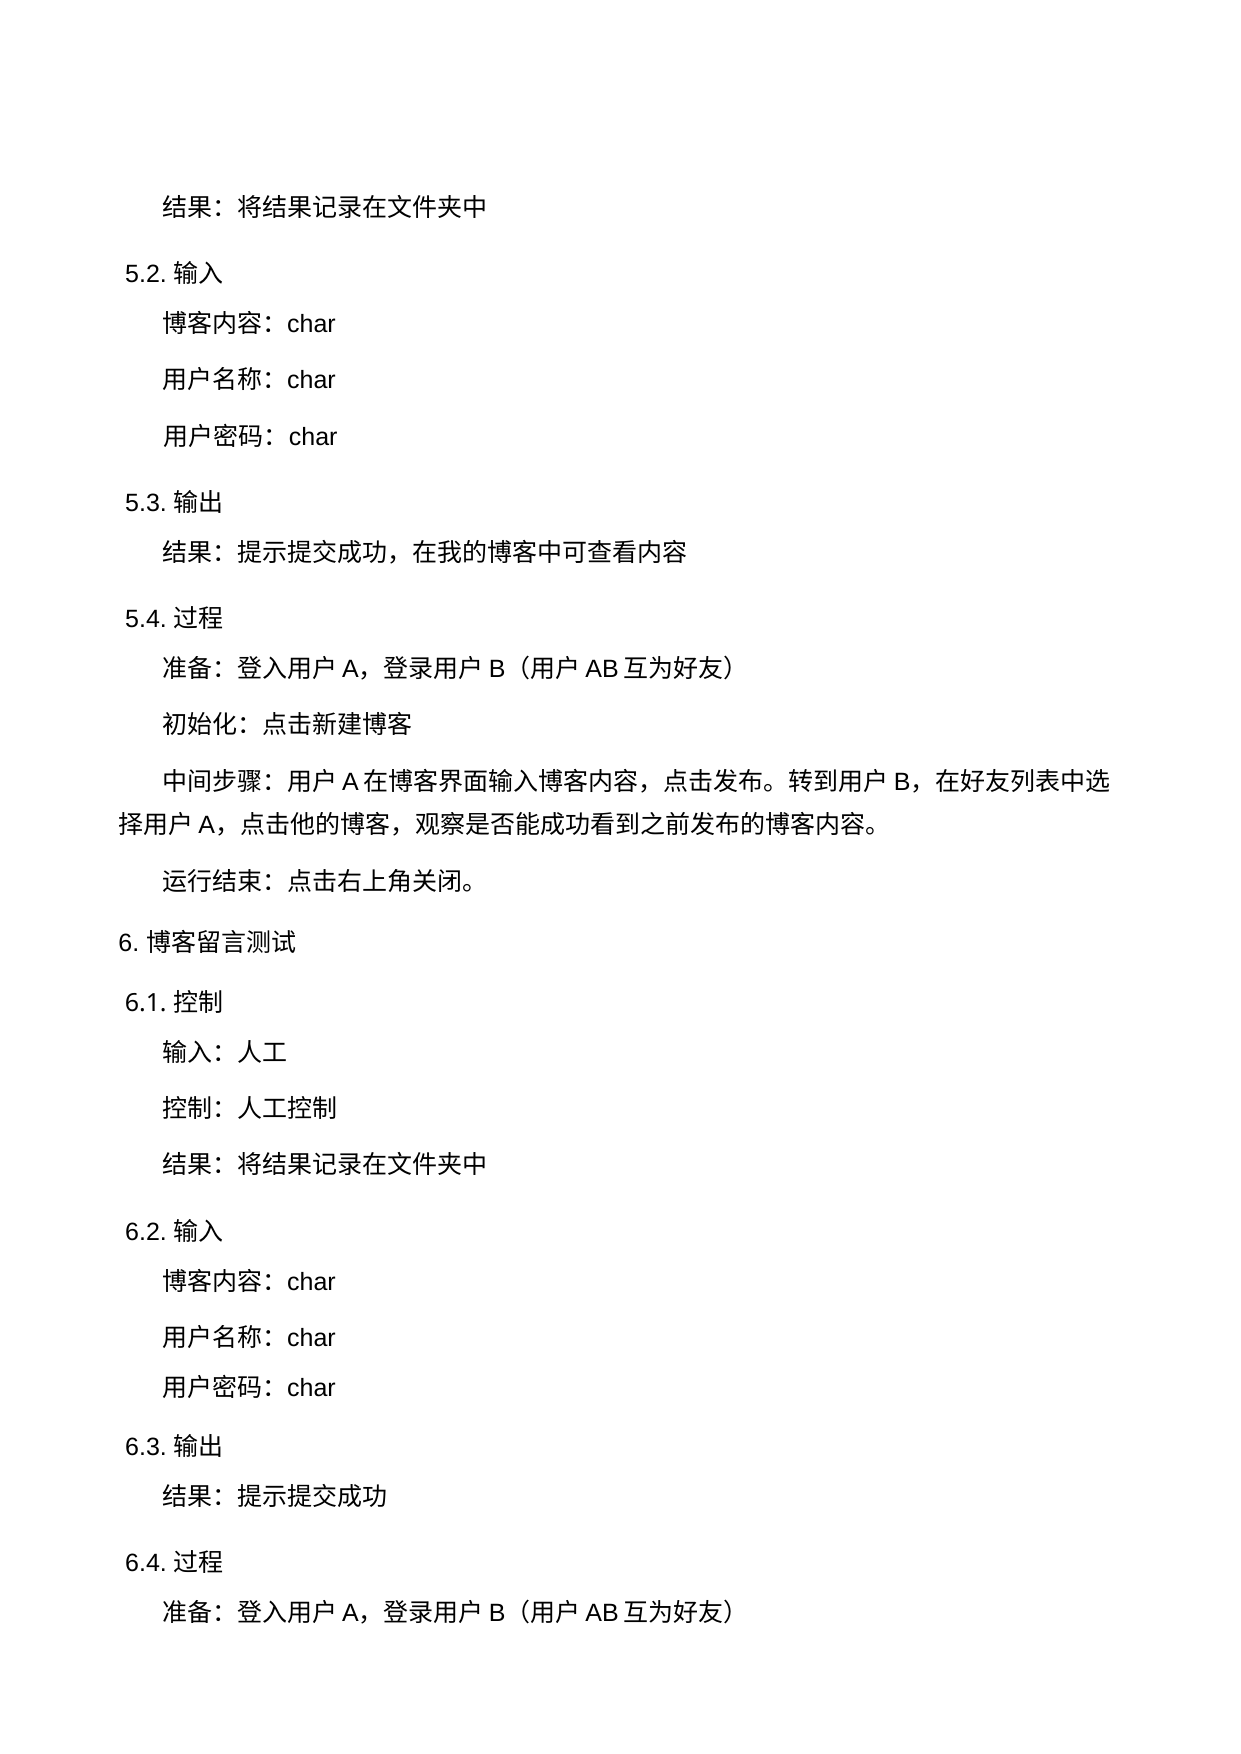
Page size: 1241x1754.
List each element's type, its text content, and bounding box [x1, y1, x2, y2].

subtitle 过程 [118, 1543, 1122, 1579]
text 用户密码：char [118, 1367, 1122, 1403]
text 用户名称：char [118, 360, 1122, 396]
text 运行结束：点击右上角关闭。 [118, 861, 1122, 897]
text 控制：人工控制 [118, 1088, 1122, 1125]
subtitle 控制 [118, 982, 1122, 1018]
text 初始化：点击新建博客 [118, 705, 1122, 741]
subtitle 输出 [118, 1427, 1122, 1463]
text 博客内容：char [118, 1261, 1122, 1297]
text 结果：将结果记录在文件夹中 [118, 188, 1122, 224]
text 结果：提示提交成功，在我的博客中可查看内容 [118, 532, 1122, 569]
text 准备：登入用户A，登录用户B（用户AB互为好友） [118, 1593, 1122, 1629]
text 用户密码：char [120, 416, 1122, 453]
text 博客内容：char [118, 304, 1122, 340]
text 结果：将结果记录在文件夹中 [118, 1145, 1122, 1181]
text 输入：人工 [118, 1032, 1122, 1068]
subtitle 输入 [118, 254, 1122, 290]
text 结果：提示提交成功 [118, 1477, 1122, 1513]
text 中间步骤：用户A在博客界面输入博客内容，点击发布。转到用户B，在好友列表中选择用户A，点击他的博客，观察是否能成功看到之前发布的博客内容。 [118, 761, 1122, 841]
subtitle 过程 [118, 598, 1122, 635]
text 准备：登入用户A，登录用户B（用户AB互为好友） [118, 648, 1122, 685]
subtitle 输出 [118, 482, 1122, 519]
text 用户名称：char [118, 1317, 1122, 1353]
subtitle 输入 [118, 1211, 1122, 1247]
subtitle 博客留言测试 [118, 923, 1122, 959]
